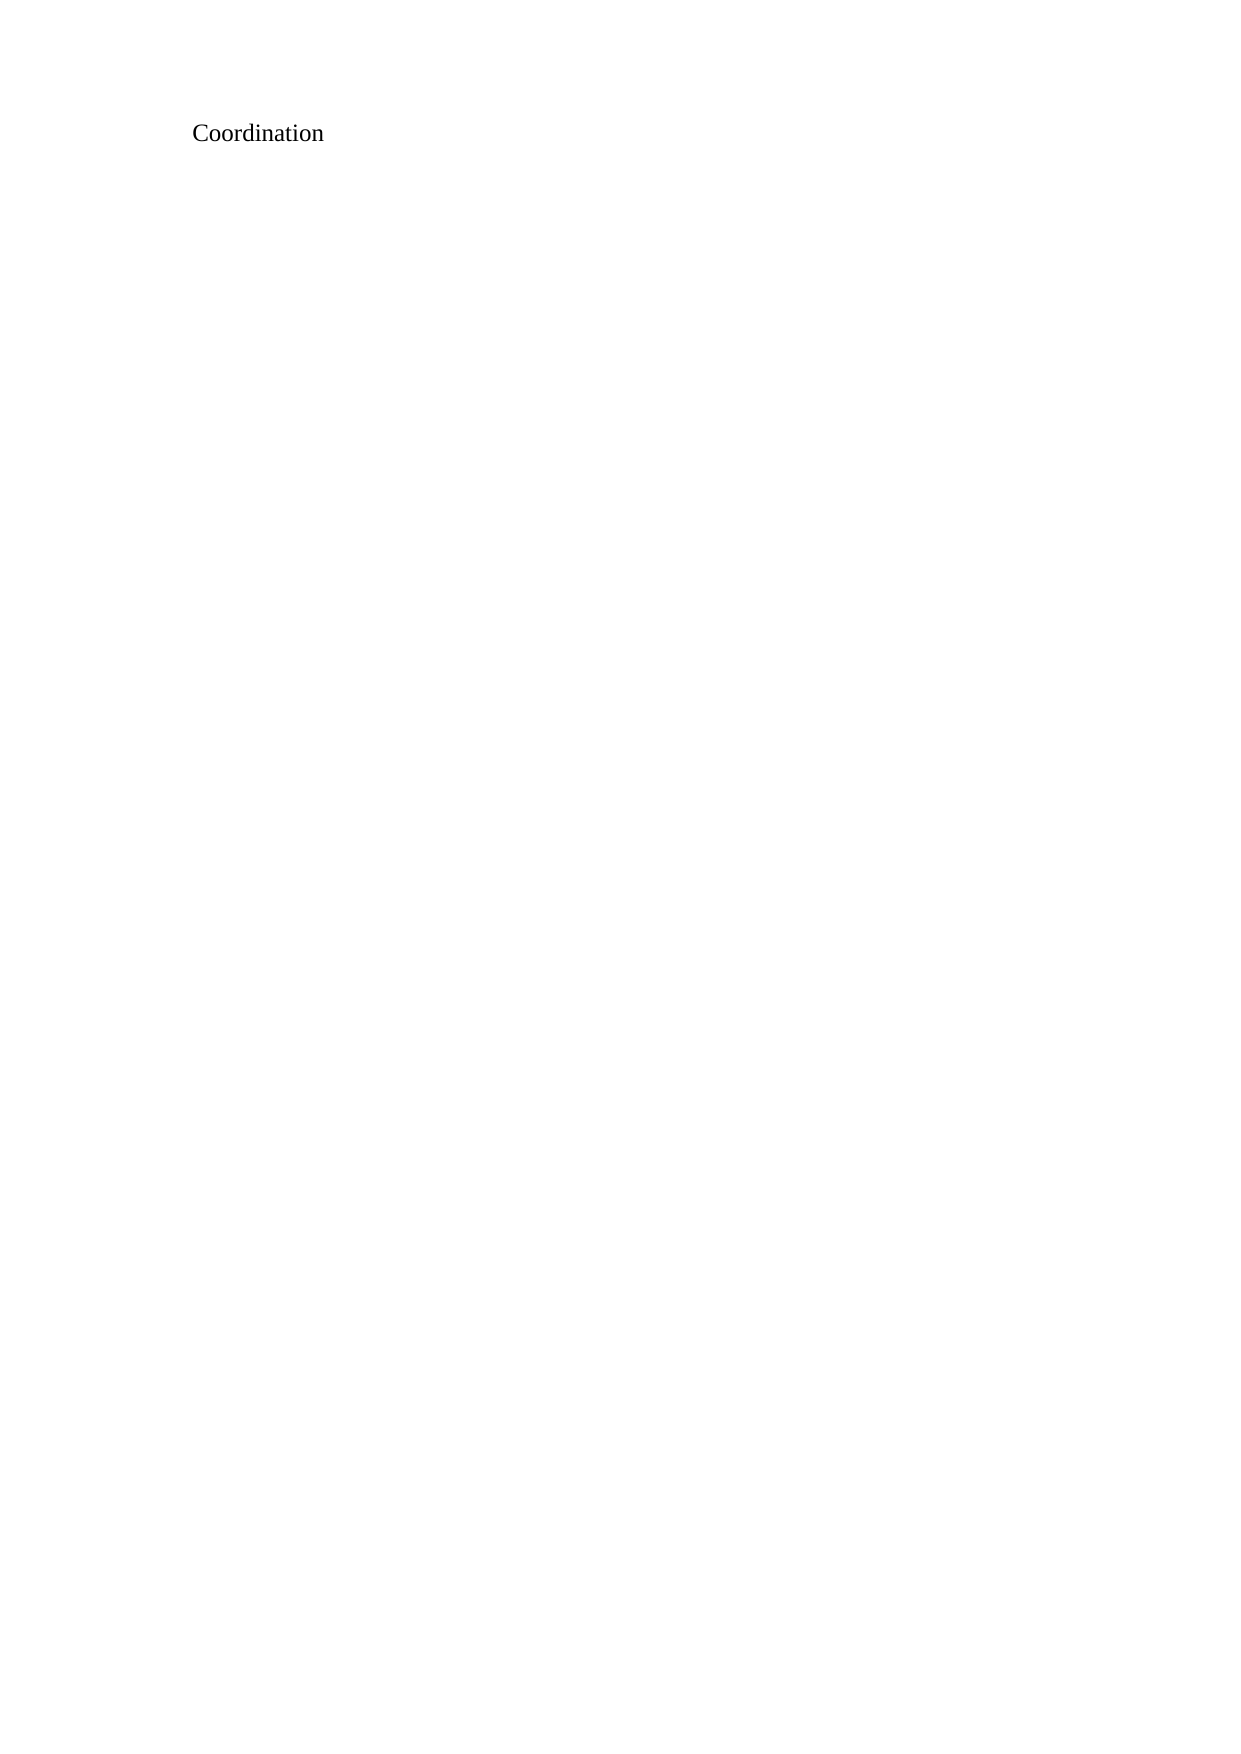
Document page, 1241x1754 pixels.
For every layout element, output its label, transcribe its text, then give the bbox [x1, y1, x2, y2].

text Coordination [118, 118, 1122, 147]
